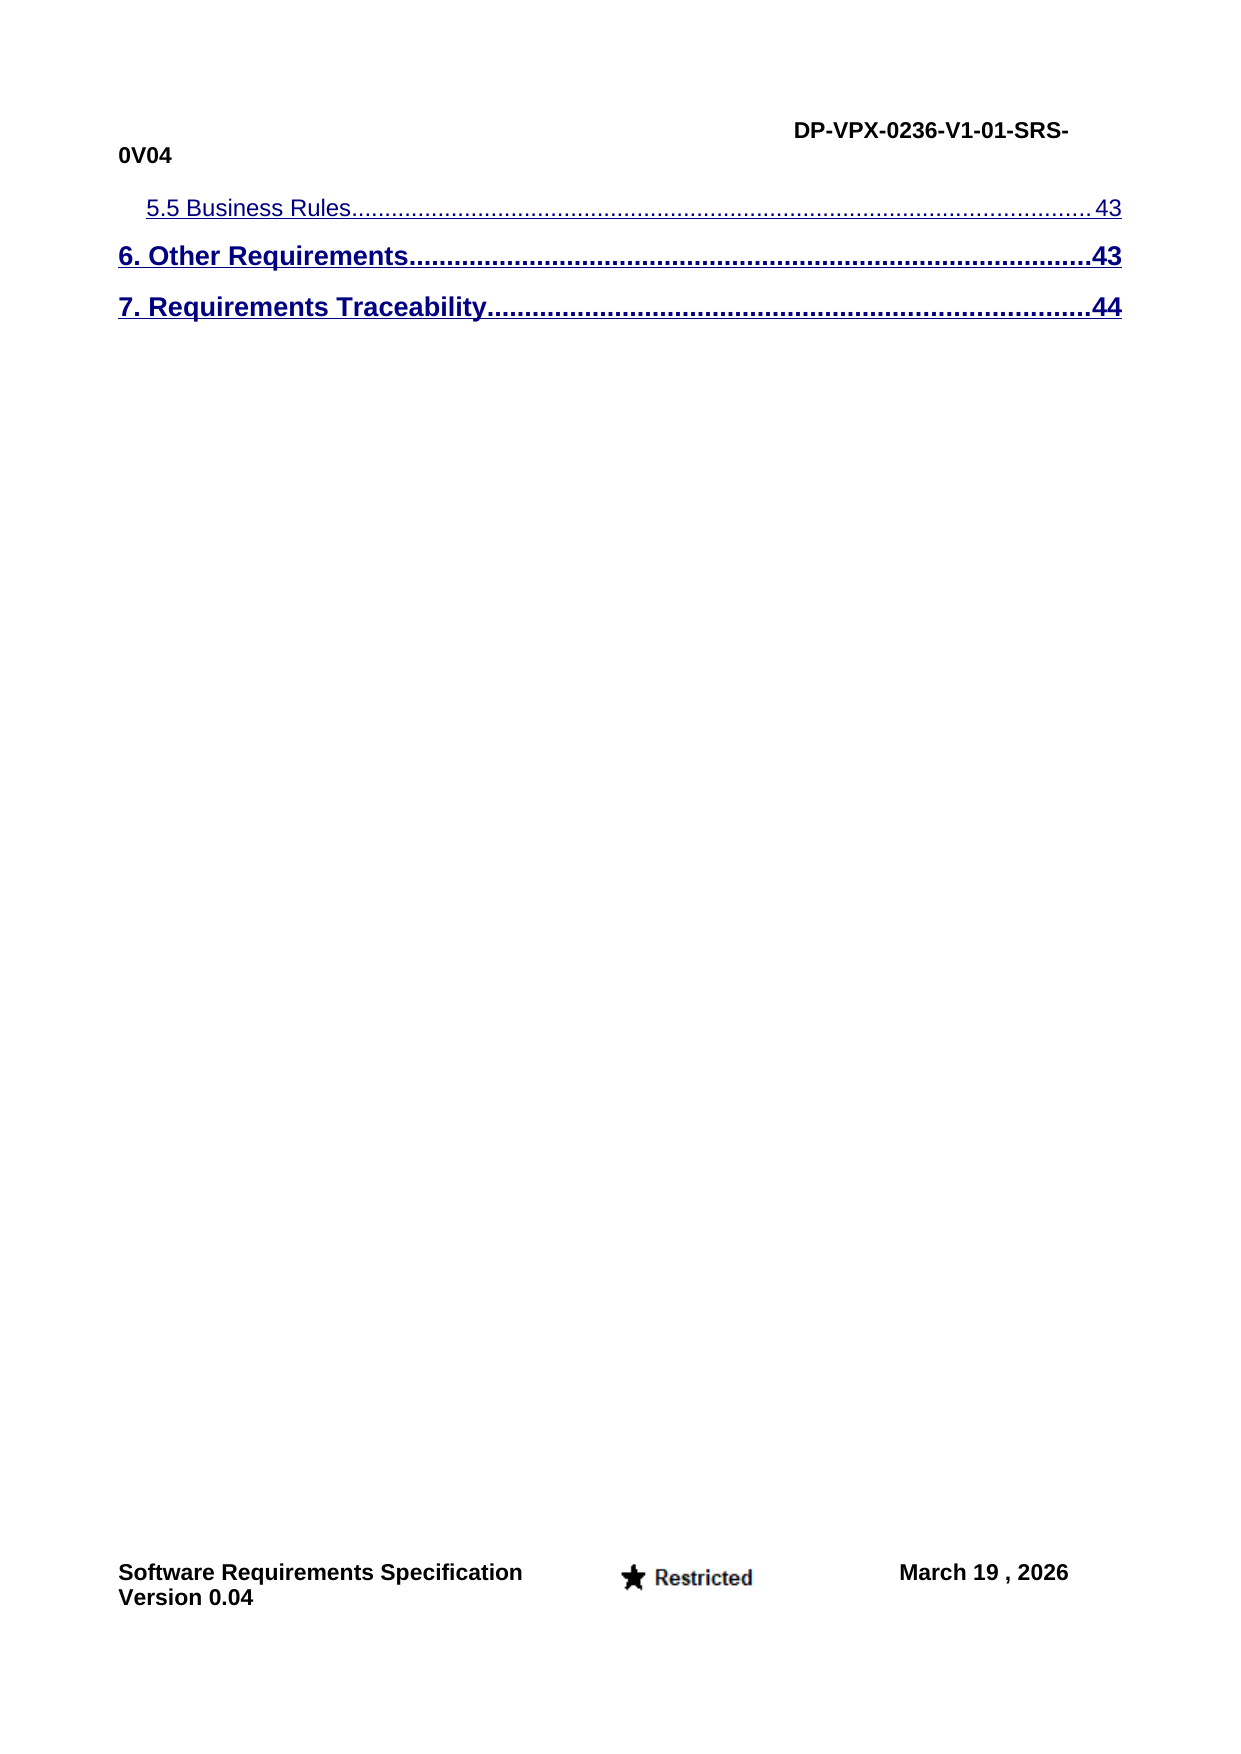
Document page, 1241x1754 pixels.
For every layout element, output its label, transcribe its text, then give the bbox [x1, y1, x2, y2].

picture [611, 1556, 766, 1600]
text 7. Requirements Traceability 44 [118, 294, 1122, 318]
text 6. Other Requirements 43 [118, 243, 1122, 267]
text 5.5 Business Rules 43 [146, 198, 1122, 218]
